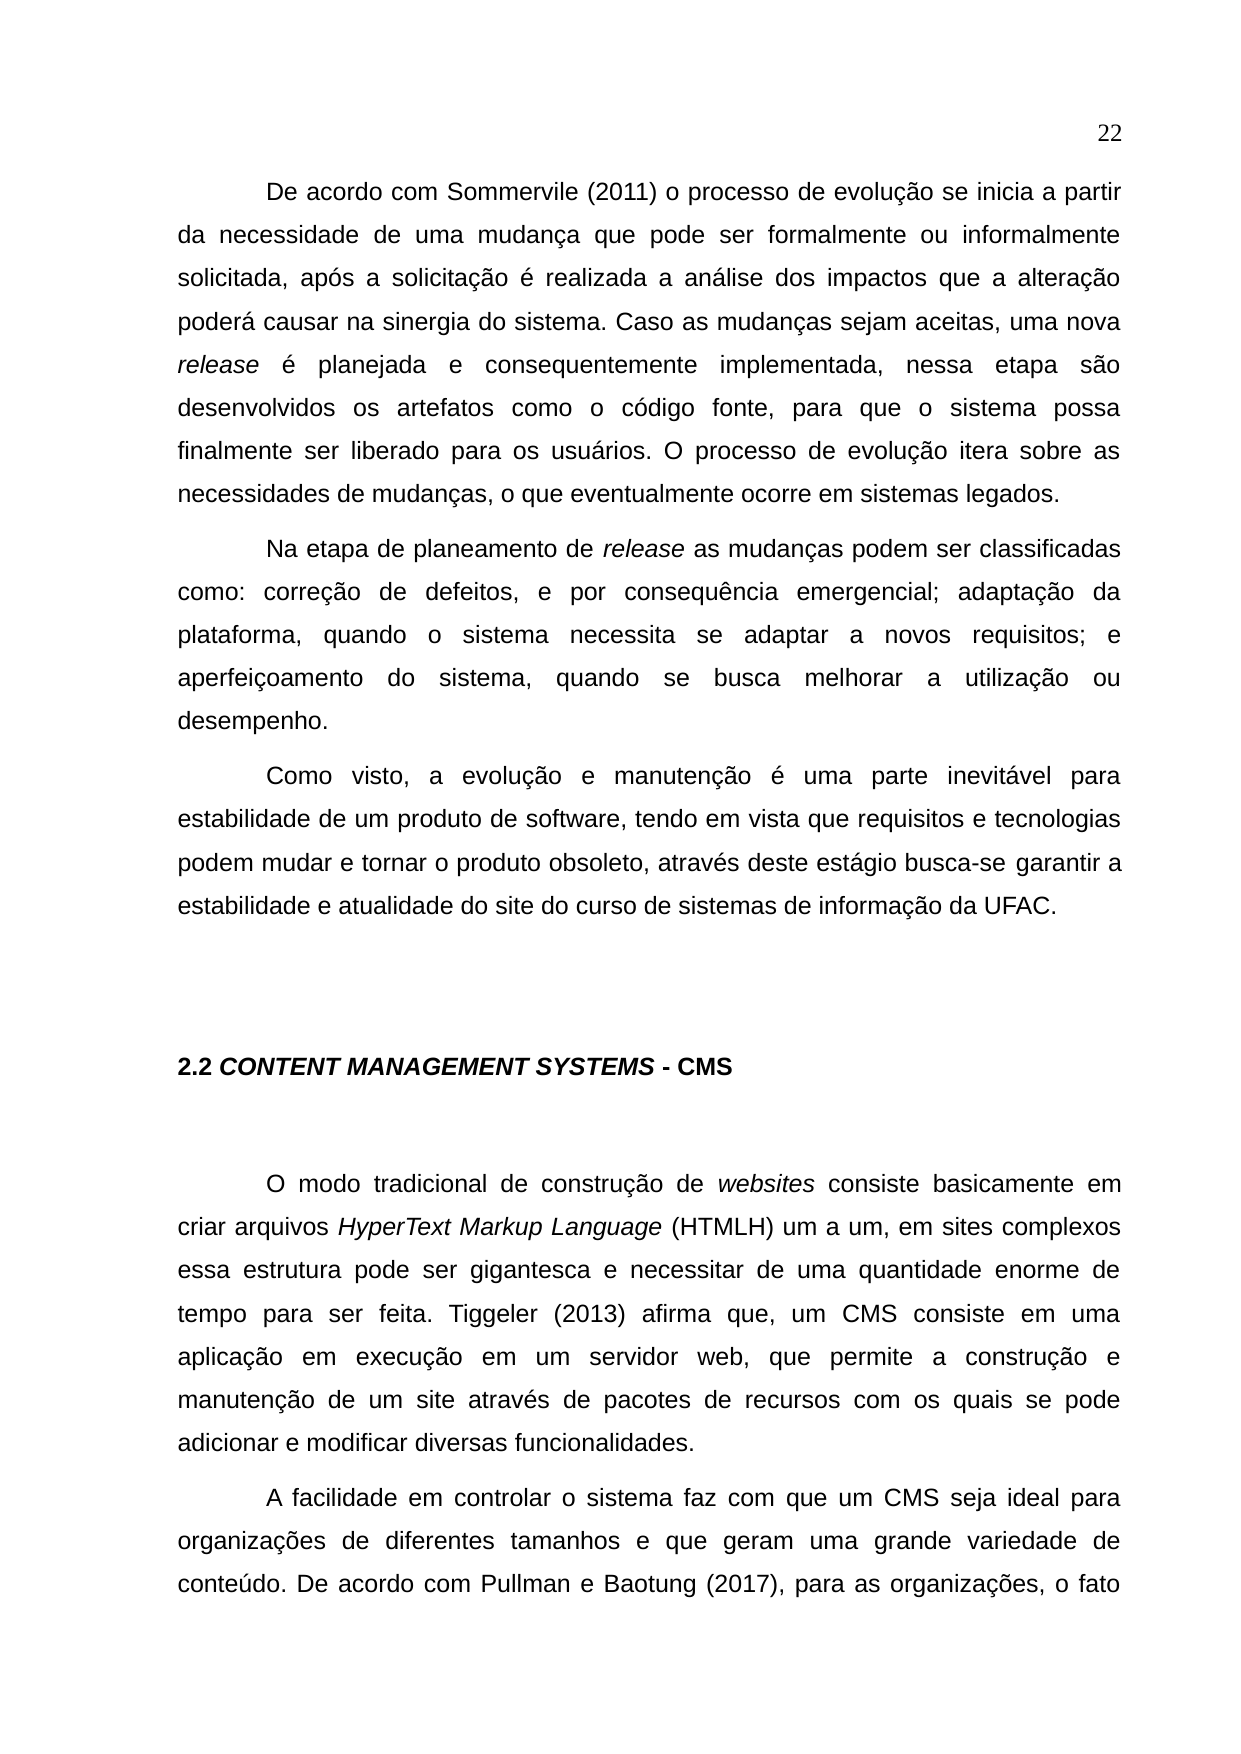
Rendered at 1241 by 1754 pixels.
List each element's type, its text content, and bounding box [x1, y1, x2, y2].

text A facilidade em controlar o sistema faz com que um CMS seja ideal para organizações de diferentes tamanhos e que geram uma grande variedade de conteúdo. De acordo com Pullman e Baotung (2017), para as organizações, o fato [177, 1483, 1122, 1598]
text 2.2 CONTENT MANAGEMENT SYSTEMS - CMS [177, 1052, 1122, 1081]
text O modo tradicional de construção de websites consiste basicamente em criar arquivos HyperText Markup Language (HTMLH) um a um, em sites complexos essa estrutura pode ser gigantesca e necessitar de uma quantidade enorme de tempo para ser feita. Tiggeler (2013) afirma que, um CMS consiste em uma aplicação em execução em um servidor web, que permite a construção e manutenção de um site através de pacotes de recursos com os quais se pode adicionar e modificar diversas funcionalidades. [177, 1169, 1122, 1457]
text Na etapa de planeamento de release as mudanças podem ser classificadas como: correção de defeitos, e por consequência emergencial; adaptação da plataforma, quando o sistema necessita se adaptar a novos requisitos; e aperfeiçoamento do sistema, quando se busca melhorar a utilização ou desempenho. [177, 534, 1122, 735]
text Como visto, a evolução e manutenção é uma parte inevitável para estabilidade de um produto de software, tendo em vista que requisitos e tecnologias podem mudar e tornar o produto obsoleto, através deste estágio busca-se garantir a estabilidade e atualidade do site do curso de sistemas de informação da UFAC. [177, 761, 1122, 919]
text De acordo com Sommervile (2011) o processo de evolução se inicia a partir da necessidade de uma mudança que pode ser formalmente ou informalmente solicitada, após a solicitação é realizada a análise dos impactos que a alteração poderá causar na sinergia do sistema. Caso as mudanças sejam aceitas, uma nova release é planejada e consequentemente implementada, nessa etapa são desenvolvidos os artefatos como o código fonte, para que o sistema possa finalmente ser liberado para os usuários. O processo de evolução itera sobre as necessidades de mudanças, o que eventualmente ocorre em sistemas legados. [177, 177, 1122, 508]
